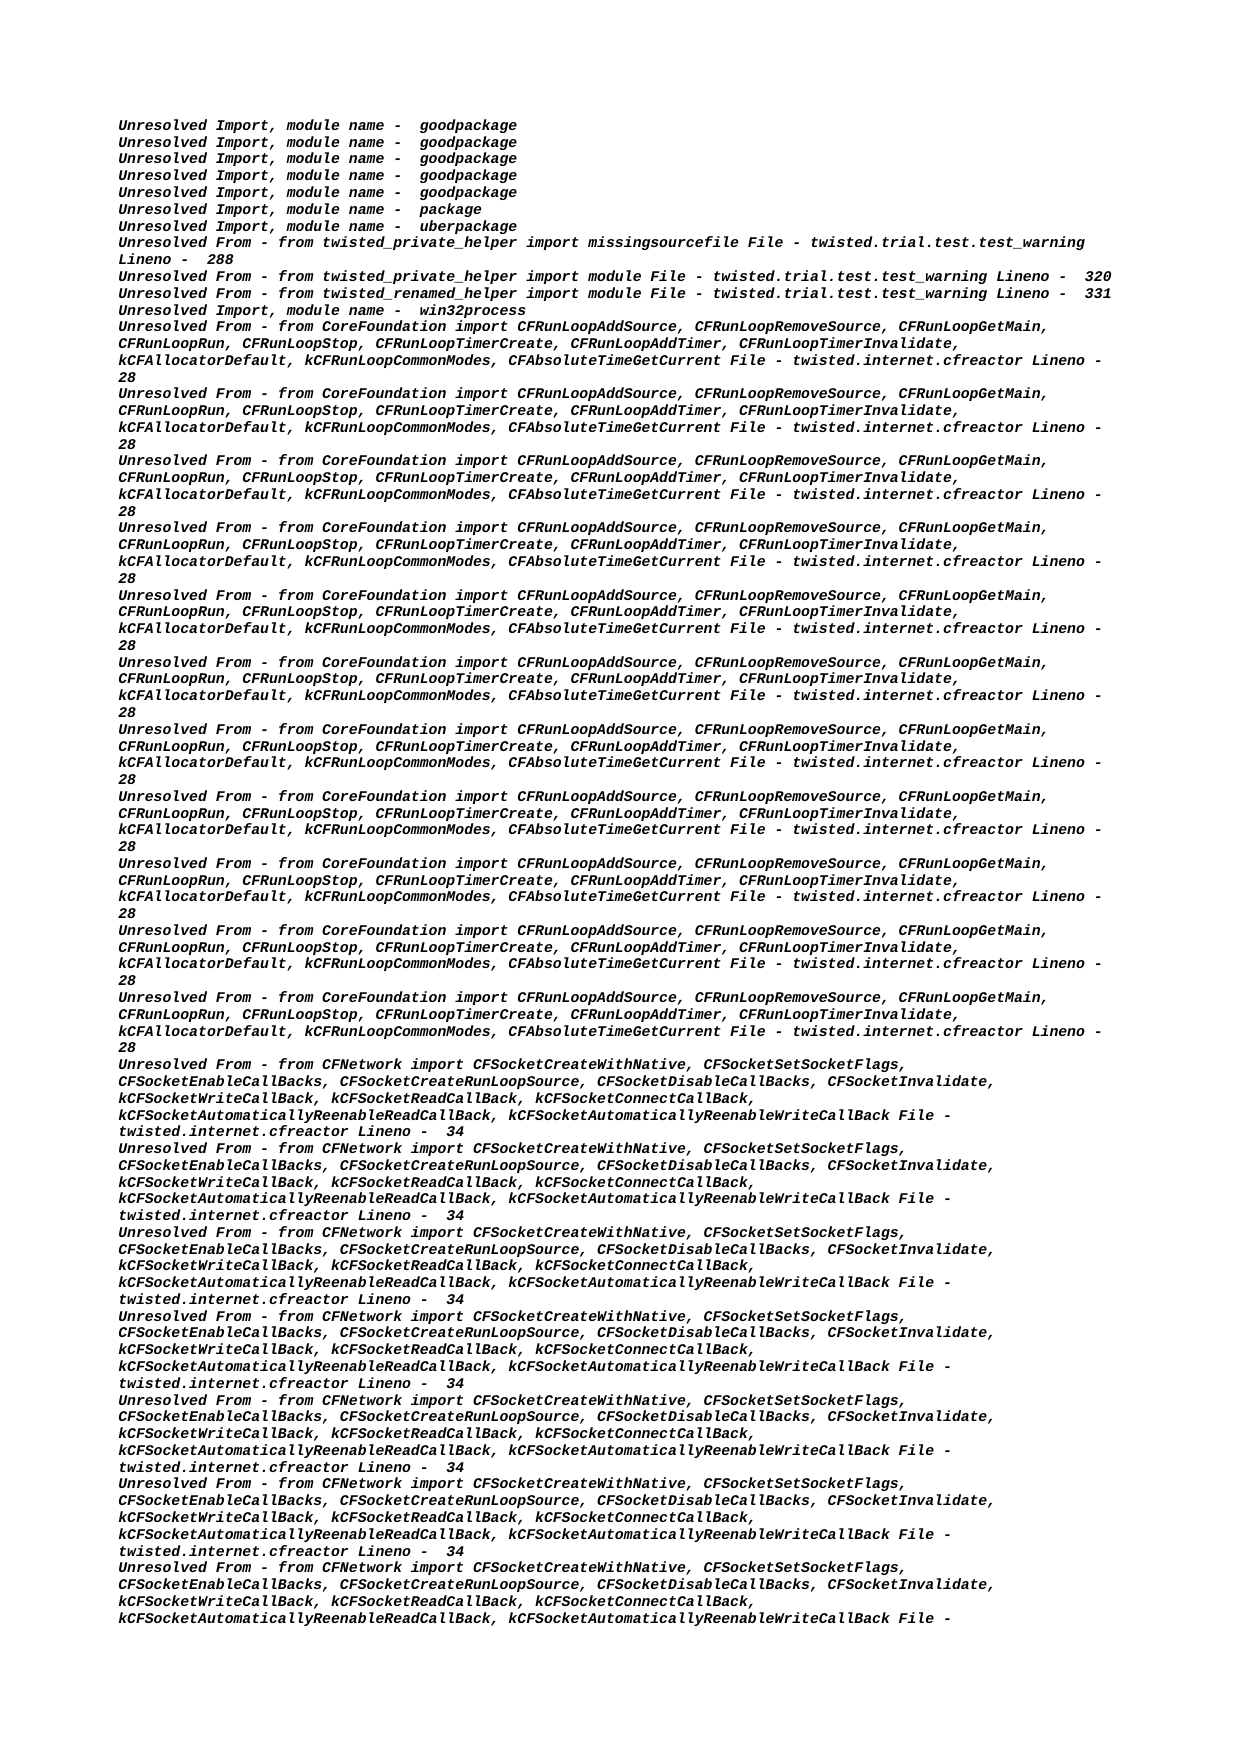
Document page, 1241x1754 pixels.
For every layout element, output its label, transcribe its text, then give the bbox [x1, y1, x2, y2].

text Unresolved From - from twisted_private_helper import module File - twisted.trial.test.test_warning Lineno - 320 [118, 269, 1122, 286]
text Unresolved From - from CFNetwork import CFSocketCreateWithNative, CFSocketSetSocketFlags, CFSocketEnableCallBacks, CFSocketCreateRunLoopSource, CFSocketDisableCallBacks, CFSocketInvalidate, kCFSocketWriteCallBack, kCFSocketReadCallBack, kCFSocketConnectCallBack, kCFSocketAutomaticallyReenableReadCallBack, kCFSocketAutomaticallyReenableWriteCallBack File - twisted.internet.cfreactor Lineno - 34 [118, 1057, 1122, 1141]
text Unresolved From - from CFNetwork import CFSocketCreateWithNative, CFSocketSetSocketFlags, CFSocketEnableCallBacks, CFSocketCreateRunLoopSource, CFSocketDisableCallBacks, CFSocketInvalidate, kCFSocketWriteCallBack, kCFSocketReadCallBack, kCFSocketConnectCallBack, kCFSocketAutomaticallyReenableReadCallBack, kCFSocketAutomaticallyReenableWriteCallBack File [118, 1560, 1122, 1627]
text Unresolved From - from CoreFoundation import CFRunLoopAddSource, CFRunLoopRemoveSource, CFRunLoopGetMain, CFRunLoopRun, CFRunLoopStop, CFRunLoopTimerCreate, CFRunLoopAddTimer, CFRunLoopTimerInvalidate, kCFAllocatorDefault, kCFRunLoopCommonModes, CFAbsoluteTimeGetCurrent File - twisted.internet.cfreactor Lineno - 28 [118, 923, 1122, 990]
text Unresolved From - from twisted_private_helper import missingsourcefile File - twisted.trial.test.test_warning Lineno - 288 [118, 236, 1122, 269]
text Unresolved From - from CoreFoundation import CFRunLoopAddSource, CFRunLoopRemoveSource, CFRunLoopGetMain, CFRunLoopRun, CFRunLoopStop, CFRunLoopTimerCreate, CFRunLoopAddTimer, CFRunLoopTimerInvalidate, kCFAllocatorDefault, kCFRunLoopCommonModes, CFAbsoluteTimeGetCurrent File - twisted.internet.cfreactor Lineno - 28 [118, 386, 1122, 453]
text Unresolved From - from CFNetwork import CFSocketCreateWithNative, CFSocketSetSocketFlags, CFSocketEnableCallBacks, CFSocketCreateRunLoopSource, CFSocketDisableCallBacks, CFSocketInvalidate, kCFSocketWriteCallBack, kCFSocketReadCallBack, kCFSocketConnectCallBack, kCFSocketAutomaticallyReenableReadCallBack, kCFSocketAutomaticallyReenableWriteCallBack File - twisted.internet.cfreactor Lineno - 34 [118, 1393, 1122, 1477]
text Unresolved From - from twisted_renamed_helper import module File - twisted.trial.test.test_warning Lineno - 331 [118, 286, 1122, 303]
text Unresolved Import, module name - win32process [118, 303, 1122, 319]
text Unresolved From - from CoreFoundation import CFRunLoopAddSource, CFRunLoopRemoveSource, CFRunLoopGetMain, CFRunLoopRun, CFRunLoopStop, CFRunLoopTimerCreate, CFRunLoopAddTimer, CFRunLoopTimerInvalidate, kCFAllocatorDefault, kCFRunLoopCommonModes, CFAbsoluteTimeGetCurrent File - twisted.internet.cfreactor Lineno - 28 [118, 722, 1122, 789]
text Unresolved Import, module name - goodpackage [118, 135, 1122, 152]
text Unresolved Import, module name - goodpackage [118, 152, 1122, 168]
text Unresolved From - from CoreFoundation import CFRunLoopAddSource, CFRunLoopRemoveSource, CFRunLoopGetMain, CFRunLoopRun, CFRunLoopStop, CFRunLoopTimerCreate, CFRunLoopAddTimer, CFRunLoopTimerInvalidate, kCFAllocatorDefault, kCFRunLoopCommonModes, CFAbsoluteTimeGetCurrent File - twisted.internet.cfreactor Lineno - 28 [118, 319, 1122, 386]
text Unresolved From - from CoreFoundation import CFRunLoopAddSource, CFRunLoopRemoveSource, CFRunLoopGetMain, CFRunLoopRun, CFRunLoopStop, CFRunLoopTimerCreate, CFRunLoopAddTimer, CFRunLoopTimerInvalidate, kCFAllocatorDefault, kCFRunLoopCommonModes, CFAbsoluteTimeGetCurrent File - twisted.internet.cfreactor Lineno - 28 [118, 789, 1122, 856]
text Unresolved From - from CoreFoundation import CFRunLoopAddSource, CFRunLoopRemoveSource, CFRunLoopGetMain, CFRunLoopRun, CFRunLoopStop, CFRunLoopTimerCreate, CFRunLoopAddTimer, CFRunLoopTimerInvalidate, kCFAllocatorDefault, kCFRunLoopCommonModes, CFAbsoluteTimeGetCurrent File - twisted.internet.cfreactor Lineno - 28 [118, 453, 1122, 521]
text Unresolved From - from CoreFoundation import CFRunLoopAddSource, CFRunLoopRemoveSource, CFRunLoopGetMain, CFRunLoopRun, CFRunLoopStop, CFRunLoopTimerCreate, CFRunLoopAddTimer, CFRunLoopTimerInvalidate, kCFAllocatorDefault, kCFRunLoopCommonModes, CFAbsoluteTimeGetCurrent File - twisted.internet.cfreactor Lineno - 28 [118, 990, 1122, 1057]
text Unresolved From - from CoreFoundation import CFRunLoopAddSource, CFRunLoopRemoveSource, CFRunLoopGetMain, CFRunLoopRun, CFRunLoopStop, CFRunLoopTimerCreate, CFRunLoopAddTimer, CFRunLoopTimerInvalidate, kCFAllocatorDefault, kCFRunLoopCommonModes, CFAbsoluteTimeGetCurrent File - twisted.internet.cfreactor Lineno - 28 [118, 856, 1122, 923]
text Unresolved From - from CFNetwork import CFSocketCreateWithNative, CFSocketSetSocketFlags, CFSocketEnableCallBacks, CFSocketCreateRunLoopSource, CFSocketDisableCallBacks, CFSocketInvalidate, kCFSocketWriteCallBack, kCFSocketReadCallBack, kCFSocketConnectCallBack, kCFSocketAutomaticallyReenableReadCallBack, kCFSocketAutomaticallyReenableWriteCallBack File - twisted.internet.cfreactor Lineno - 34 [118, 1309, 1122, 1393]
text Unresolved Import, module name - goodpackage [118, 185, 1122, 202]
text Unresolved Import, module name - goodpackage [118, 168, 1122, 185]
text Unresolved Import, module name - uberpackage [118, 219, 1122, 236]
text Unresolved From - from CFNetwork import CFSocketCreateWithNative, CFSocketSetSocketFlags, CFSocketEnableCallBacks, CFSocketCreateRunLoopSource, CFSocketDisableCallBacks, CFSocketInvalidate, kCFSocketWriteCallBack, kCFSocketReadCallBack, kCFSocketConnectCallBack, kCFSocketAutomaticallyReenableReadCallBack, kCFSocketAutomaticallyReenableWriteCallBack File - twisted.internet.cfreactor Lineno - 34 [118, 1141, 1122, 1225]
text Unresolved Import, module name - goodpackage [118, 118, 1122, 135]
text Unresolved From - from CoreFoundation import CFRunLoopAddSource, CFRunLoopRemoveSource, CFRunLoopGetMain, CFRunLoopRun, CFRunLoopStop, CFRunLoopTimerCreate, CFRunLoopAddTimer, CFRunLoopTimerInvalidate, kCFAllocatorDefault, kCFRunLoopCommonModes, CFAbsoluteTimeGetCurrent File - twisted.internet.cfreactor Lineno - 28 [118, 655, 1122, 722]
text Unresolved Import, module name - package [118, 202, 1122, 219]
text Unresolved From - from CoreFoundation import CFRunLoopAddSource, CFRunLoopRemoveSource, CFRunLoopGetMain, CFRunLoopRun, CFRunLoopStop, CFRunLoopTimerCreate, CFRunLoopAddTimer, CFRunLoopTimerInvalidate, kCFAllocatorDefault, kCFRunLoopCommonModes, CFAbsoluteTimeGetCurrent File - twisted.internet.cfreactor Lineno - 28 [118, 588, 1122, 655]
text Unresolved From - from CFNetwork import CFSocketCreateWithNative, CFSocketSetSocketFlags, CFSocketEnableCallBacks, CFSocketCreateRunLoopSource, CFSocketDisableCallBacks, CFSocketInvalidate, kCFSocketWriteCallBack, kCFSocketReadCallBack, kCFSocketConnectCallBack, kCFSocketAutomaticallyReenableReadCallBack, kCFSocketAutomaticallyReenableWriteCallBack File - twisted.internet.cfreactor Lineno - 34 [118, 1225, 1122, 1309]
text Unresolved From - from CFNetwork import CFSocketCreateWithNative, CFSocketSetSocketFlags, CFSocketEnableCallBacks, CFSocketCreateRunLoopSource, CFSocketDisableCallBacks, CFSocketInvalidate, kCFSocketWriteCallBack, kCFSocketReadCallBack, kCFSocketConnectCallBack, kCFSocketAutomaticallyReenableReadCallBack, kCFSocketAutomaticallyReenableWriteCallBack File - twisted.internet.cfreactor Lineno - 34 [118, 1477, 1122, 1560]
text Unresolved From - from CoreFoundation import CFRunLoopAddSource, CFRunLoopRemoveSource, CFRunLoopGetMain, CFRunLoopRun, CFRunLoopStop, CFRunLoopTimerCreate, CFRunLoopAddTimer, CFRunLoopTimerInvalidate, kCFAllocatorDefault, kCFRunLoopCommonModes, CFAbsoluteTimeGetCurrent File - twisted.internet.cfreactor Lineno - 28 [118, 521, 1122, 588]
